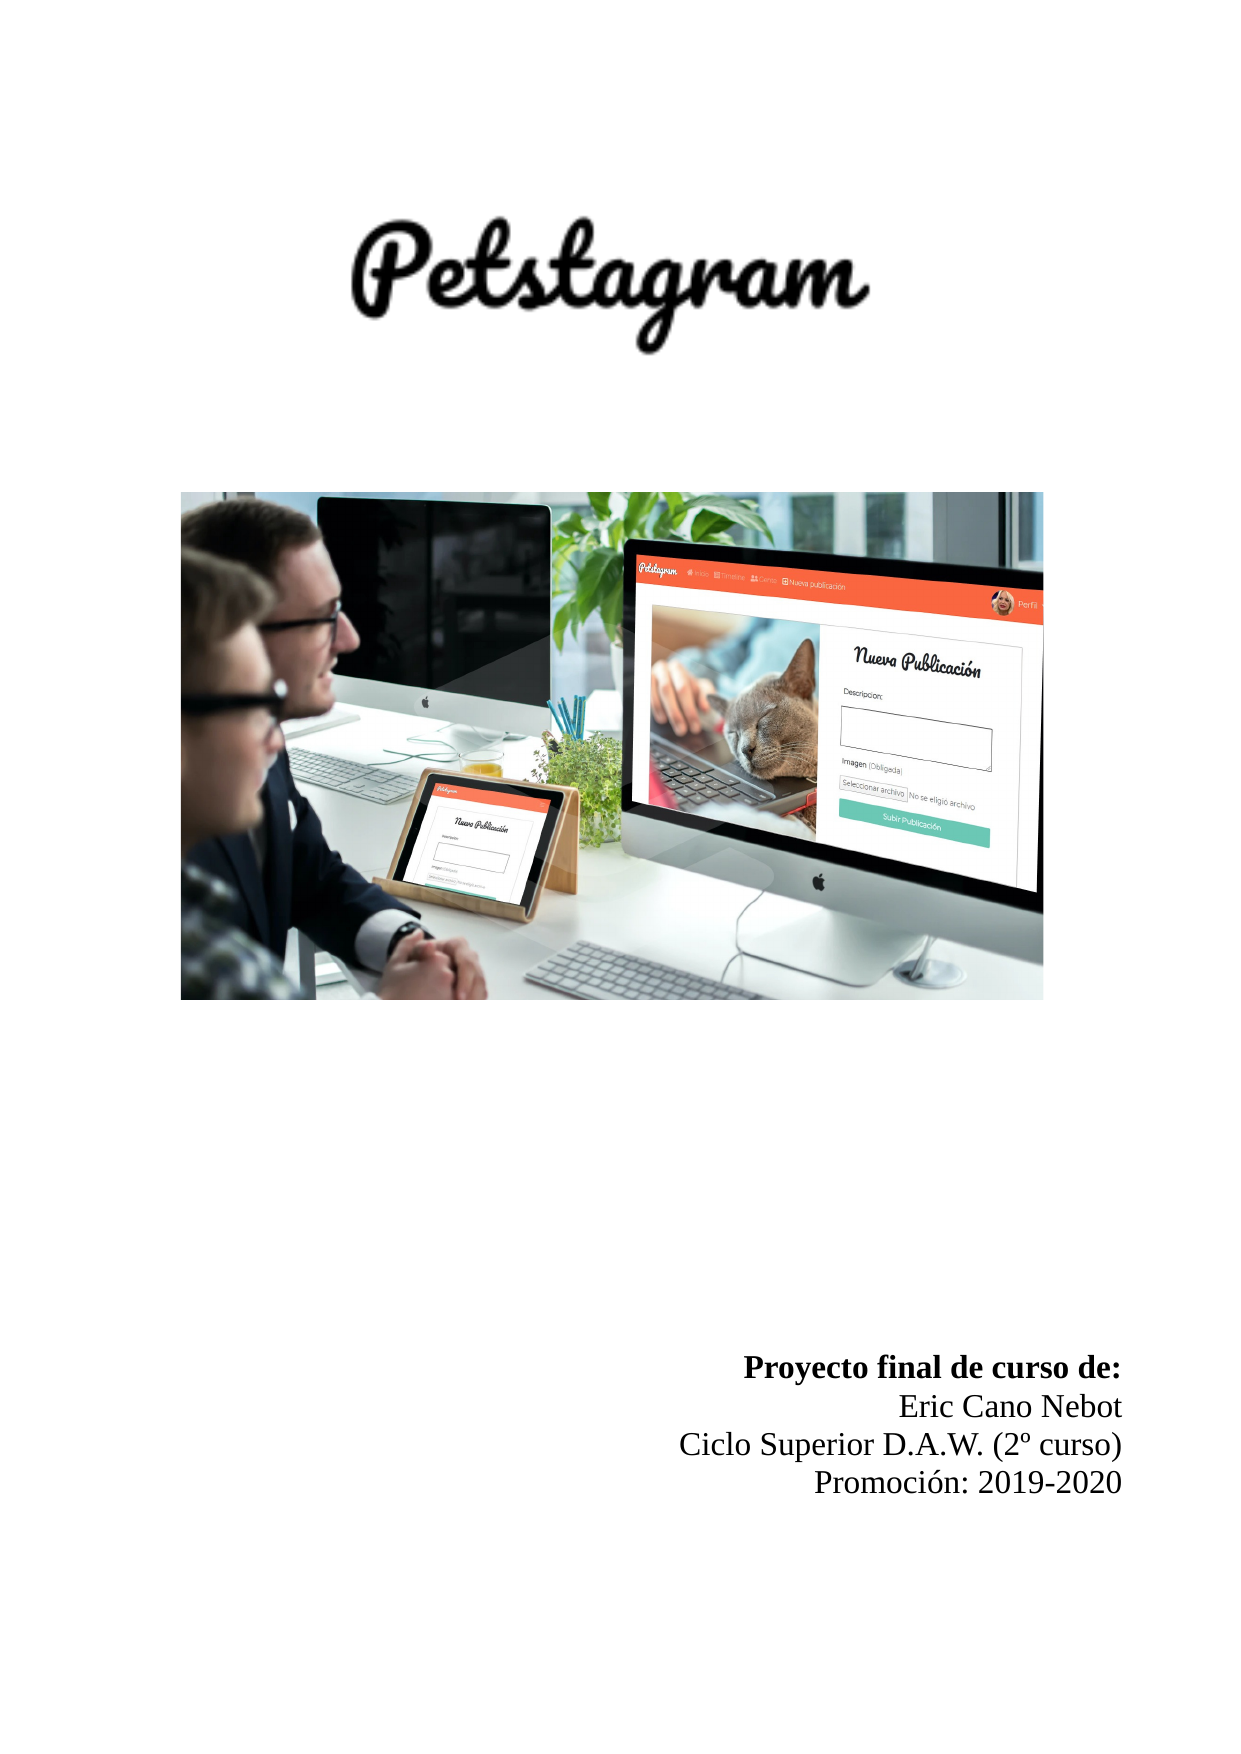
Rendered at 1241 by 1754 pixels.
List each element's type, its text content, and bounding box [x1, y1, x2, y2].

text Promoción: 2019-2020 [118, 1463, 1122, 1501]
text Eric Cano Nebot [118, 1386, 1122, 1424]
picture [180, 0, 1044, 1000]
text Ciclo Superior D.A.W. (2º curso) [118, 1424, 1122, 1463]
text Proyecto final de curso de: [118, 1348, 1122, 1386]
